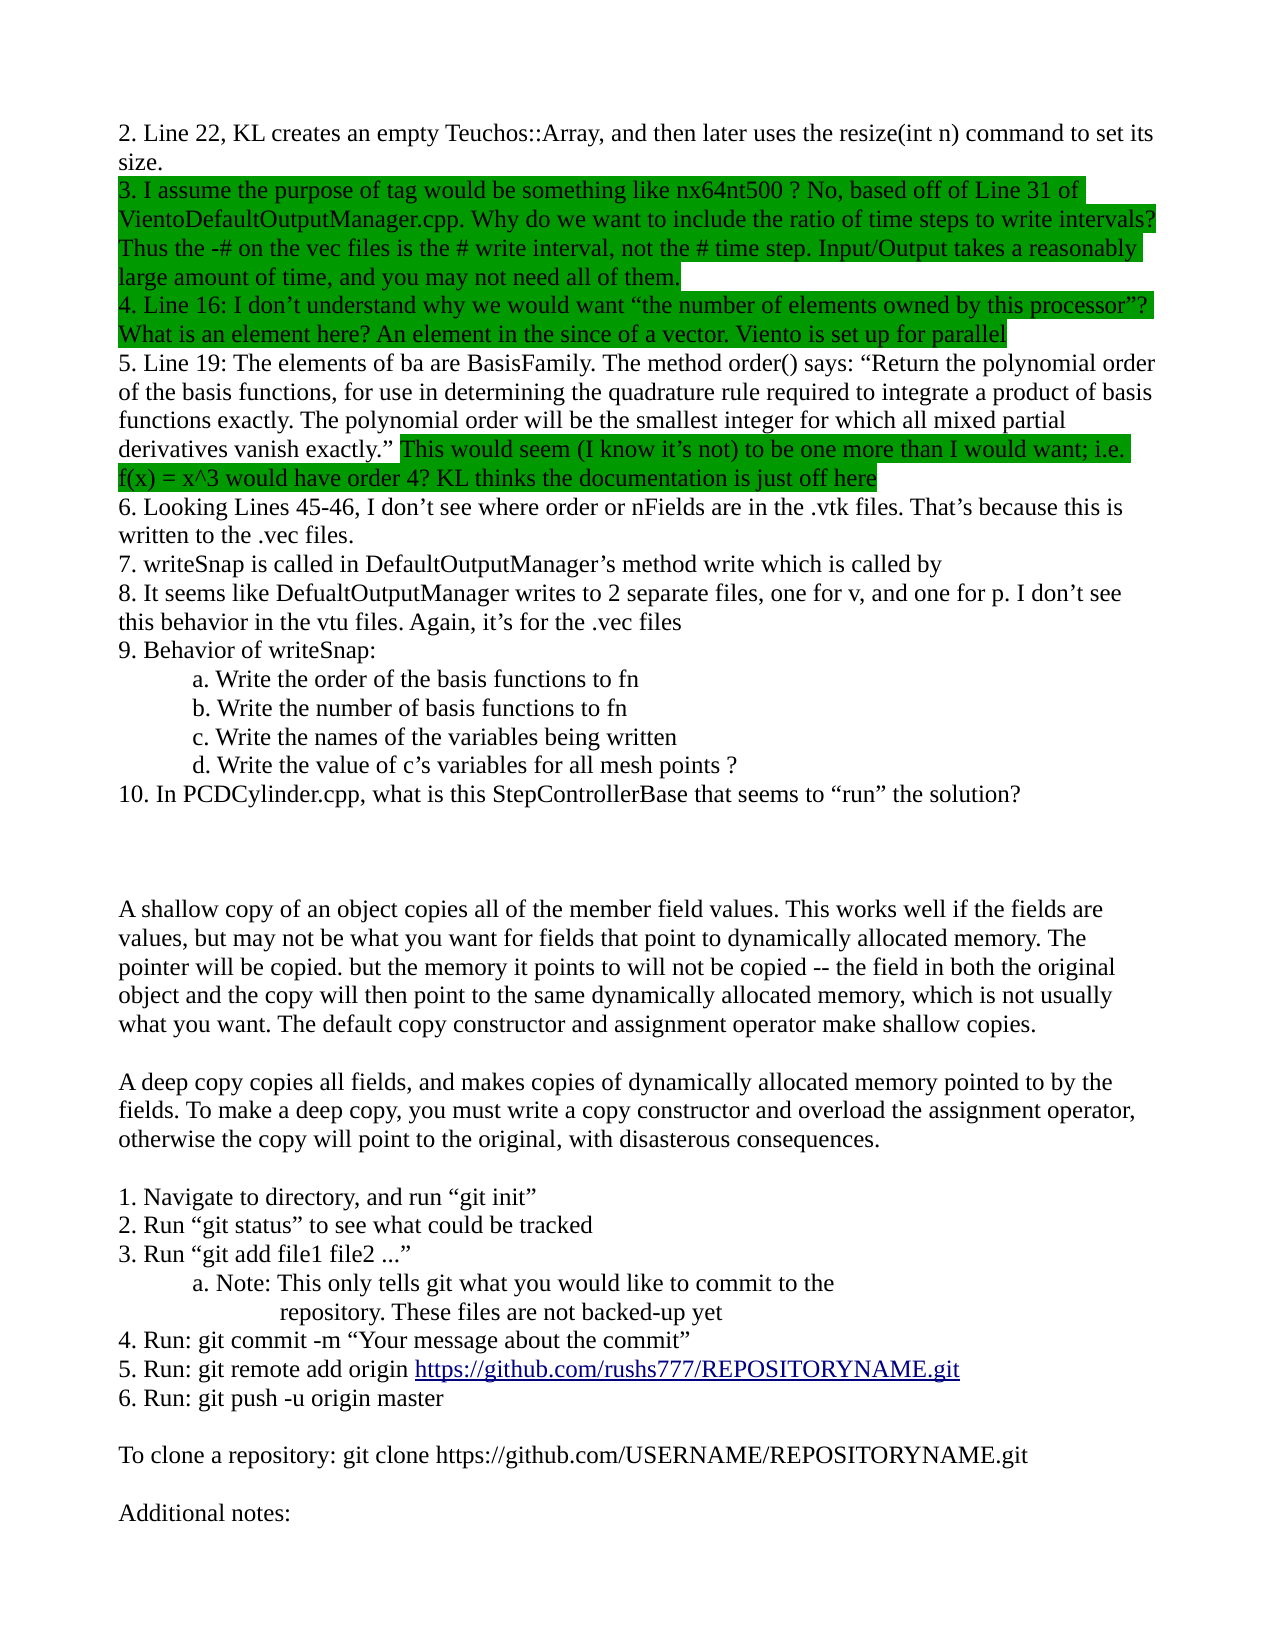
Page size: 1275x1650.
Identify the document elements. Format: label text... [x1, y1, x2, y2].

text c. Write the names of the variables being written [118, 722, 1157, 751]
text 1. Navigate to directory, and run “git init” [118, 1182, 1157, 1211]
text 3. I assume the purpose of tag would be something like nx64nt500 ? No, based off of Line 31 of VientoDefaultOutputManager.cpp. Why do we want to include the ratio of time steps to write intervals? Thus the -# on the vec files is the # write interval, not the # time step. Input/Output takes a reasonably large amount of time, and you may not need all of them. [118, 176, 1157, 291]
text 2. Line 22, KL creates an empty Teuchos::Array, and then later uses the resize(int n) command to set its size. [118, 118, 1157, 176]
text A deep copy copies all fields, and makes copies of dynamically allocated memory pointed to by the fields. To make a deep copy, you must write a copy constructor and overload the assignment operator, otherwise the copy will point to the original, with disasterous consequences. [118, 1067, 1157, 1153]
text 2. Run “git status” to see what could be tracked [118, 1211, 1157, 1239]
text 5. Run: git remote add origin https://github.com/rushs777/REPOSITORYNAME.git [118, 1354, 1157, 1383]
text A shallow copy of an object copies all of the member field values. This works well if the fields are values, but may not be what you want for fields that point to dynamically allocated memory. The pointer will be copied. but the memory it points to will not be copied -- the field in both the original object and the copy will then point to the same dynamically allocated memory, which is not usually what you want. The default copy constructor and assignment operator make shallow copies. [118, 894, 1157, 1038]
text 8. It seems like DefualtOutputManager writes to 2 separate files, one for v, and one for p. I don’t see this behavior in the vtu files. Again, it’s for the .vec files [118, 578, 1157, 636]
text d. Write the value of c’s variables for all mesh points ? [118, 751, 1157, 779]
text 6. Looking Lines 45-46, I don’t see where order or nFields are in the .vtk files. That’s because this is written to the .vec files. [118, 492, 1157, 549]
text b. Write the number of basis functions to fn [118, 693, 1157, 722]
text 7. writeSnap is called in DefaultOutputManager’s method write which is called by [118, 549, 1157, 578]
text 10. In PCDCylinder.cpp, what is this StepControllerBase that seems to “run” the solution? [118, 779, 1157, 808]
text 6. Run: git push -u origin master [118, 1383, 1157, 1412]
text 9. Behavior of writeSnap: [118, 636, 1157, 664]
text 5. Line 19: The elements of ba are BasisFamily. The method order() says: “Return the polynomial order of the basis functions, for use in determining the quadrature rule required to integrate a product of basis functions exactly. The polynomial order will be the smallest integer for which all mixed partial derivatives vanish exactly.” This would seem (I know it’s not) to be one more than I would want; i.e. f(x) = x^3 would have order 4? KL thinks the documentation is just off here [118, 348, 1157, 492]
text 4. Line 16: I don’t understand why we would want “the number of elements owned by this processor”? What is an element here? An element in the since of a vector. Viento is set up for parallel [118, 291, 1157, 348]
text 4. Run: git commit -m “Your message about the commit” [118, 1326, 1157, 1354]
text Additional notes: [118, 1498, 1157, 1527]
text repository. These files are not backed-up yet [118, 1297, 1157, 1326]
text To clone a repository: git clone https://github.com/USERNAME/REPOSITORYNAME.git [118, 1441, 1157, 1469]
text a. Note: This only tells git what you would like to commit to the [118, 1268, 1157, 1297]
text a. Write the order of the basis functions to fn [118, 664, 1157, 693]
text 3. Run “git add file1 file2 ...” [118, 1239, 1157, 1268]
